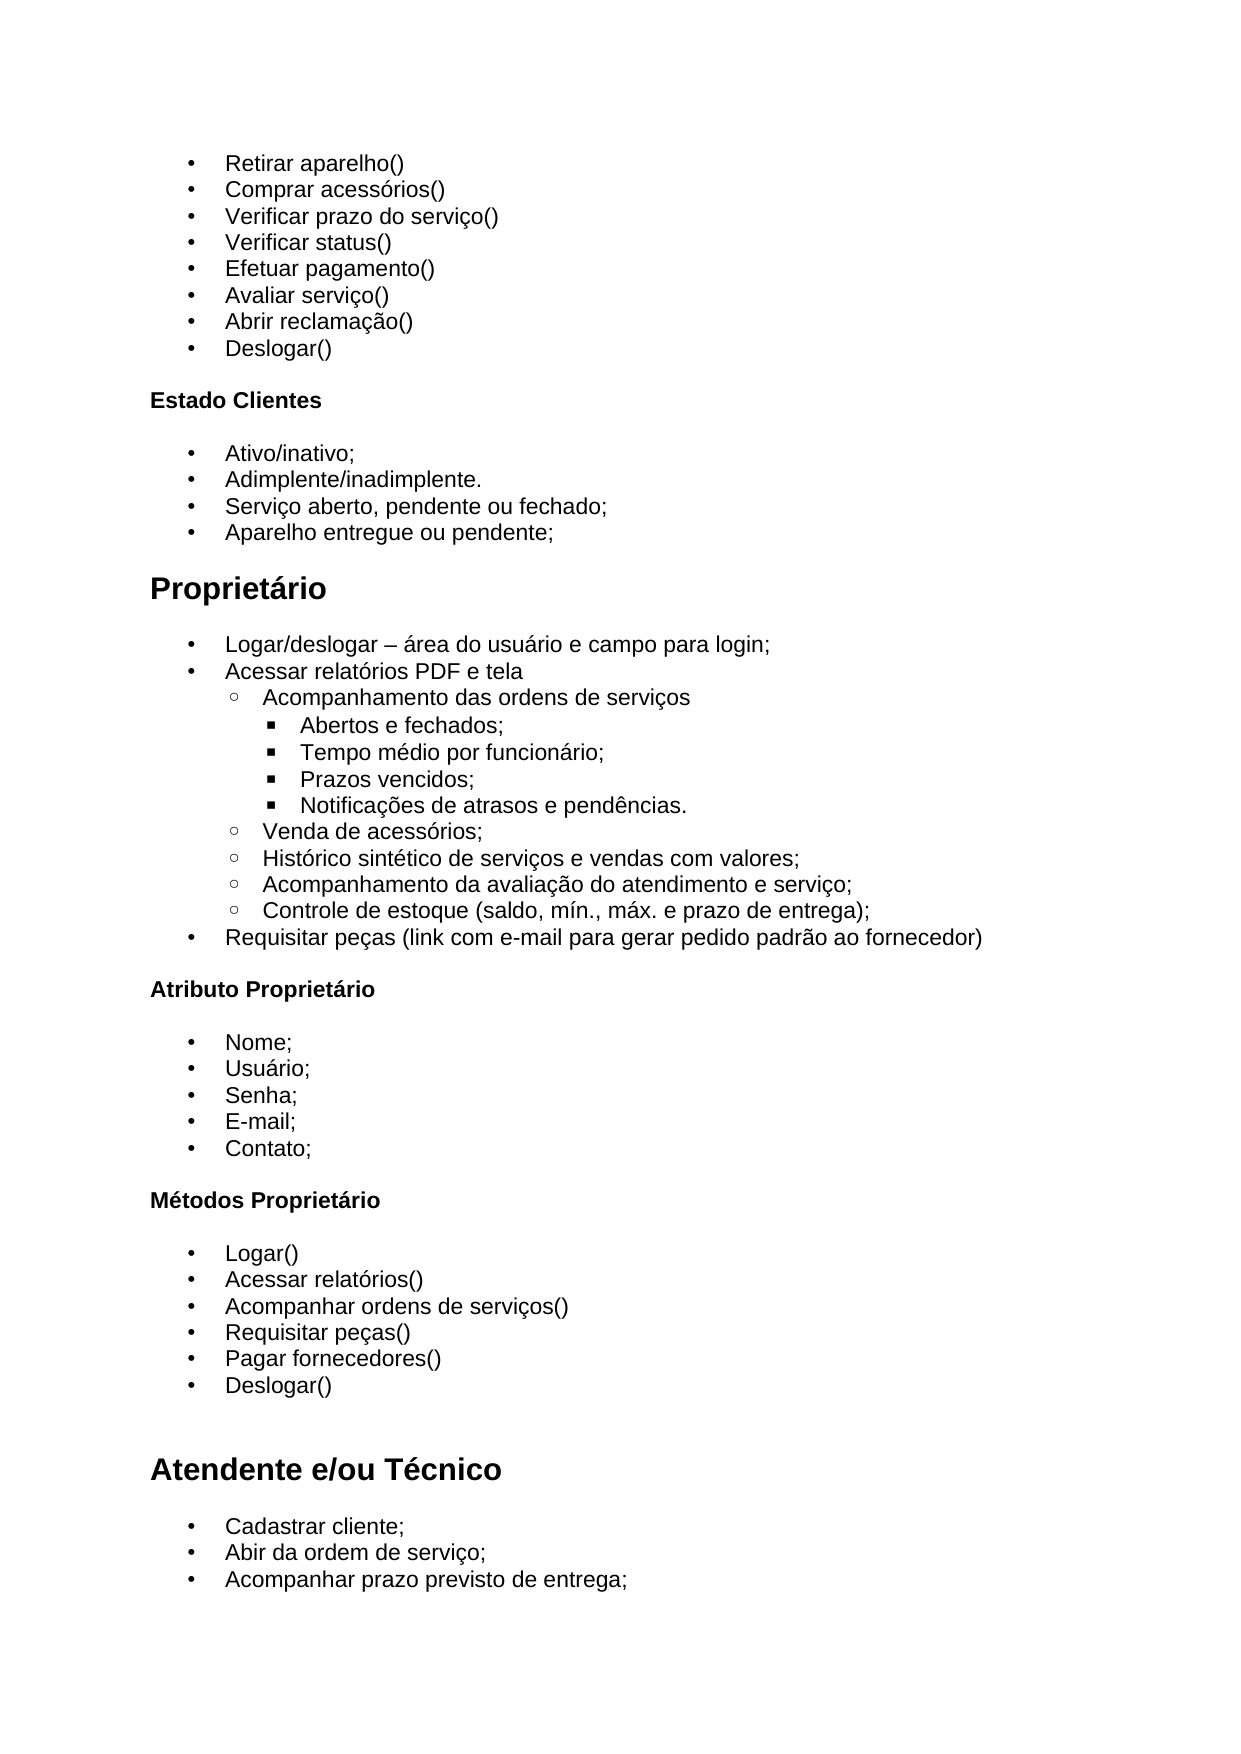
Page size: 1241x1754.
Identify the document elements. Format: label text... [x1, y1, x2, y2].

list Retirar aparelho() [187, 150, 1090, 176]
list Verificar prazo do serviço() [187, 203, 1090, 229]
list Requisitar peças (link com e-mail para gerar pedido padrão ao fornecedor) [187, 924, 1090, 950]
list Acompanhamento da avaliação do atendimento e serviço; [225, 871, 1090, 897]
list Deslogar() [187, 334, 1090, 361]
list Nome; [187, 1029, 1090, 1055]
list Acompanhamento das ordens de serviços [225, 684, 1090, 710]
list Logar() [187, 1240, 1090, 1266]
list Abertos e fechados; [262, 712, 1090, 738]
list Efetuar pagamento() [187, 255, 1090, 282]
list Avaliar serviço() [187, 282, 1090, 308]
text Estado Clientes [150, 387, 1090, 413]
list Acompanhar ordens de serviços() [187, 1293, 1090, 1319]
text Proprietário [150, 570, 1090, 606]
text Atendente e/ou Técnico [150, 1451, 1090, 1487]
list Verificar status() [187, 229, 1090, 255]
list Acessar relatórios PDF e tela [187, 658, 1090, 684]
text Métodos Proprietário [150, 1187, 1090, 1213]
list Acessar relatórios() [187, 1266, 1090, 1293]
list Histórico sintético de serviços e vendas com valores; [225, 844, 1090, 871]
text Atributo Proprietário [150, 976, 1090, 1003]
list Requisitar peças() [187, 1319, 1090, 1345]
list Controle de estoque (saldo, mín., máx. e prazo de entrega); [225, 897, 1090, 924]
list Contato; [187, 1134, 1090, 1161]
list Adimplente/inadimplente. [187, 466, 1090, 493]
list Abir da ordem de serviço; [187, 1539, 1090, 1566]
list Aparelho entregue ou pendente; [187, 519, 1090, 545]
list Acompanhar prazo previsto de entrega; [187, 1566, 1090, 1592]
list Venda de acessórios; [225, 818, 1090, 844]
list Abrir reclamação() [187, 308, 1090, 334]
list Prazos vencidos; [262, 766, 1090, 792]
list Serviço aberto, pendente ou fechado; [187, 493, 1090, 519]
list Tempo médio por funcionário; [262, 739, 1090, 766]
list Notificações de atrasos e pendências. [262, 792, 1090, 818]
list Usuário; [187, 1055, 1090, 1082]
list Logar/deslogar – área do usuário e campo para login; [187, 631, 1090, 658]
list Ativo/inativo; [187, 440, 1090, 466]
list Deslogar() [187, 1372, 1090, 1398]
list Comprar acessórios() [187, 176, 1090, 203]
list Pagar fornecedores() [187, 1345, 1090, 1372]
list Senha; [187, 1082, 1090, 1108]
list E-mail; [187, 1108, 1090, 1134]
list Cadastrar cliente; [187, 1513, 1090, 1539]
